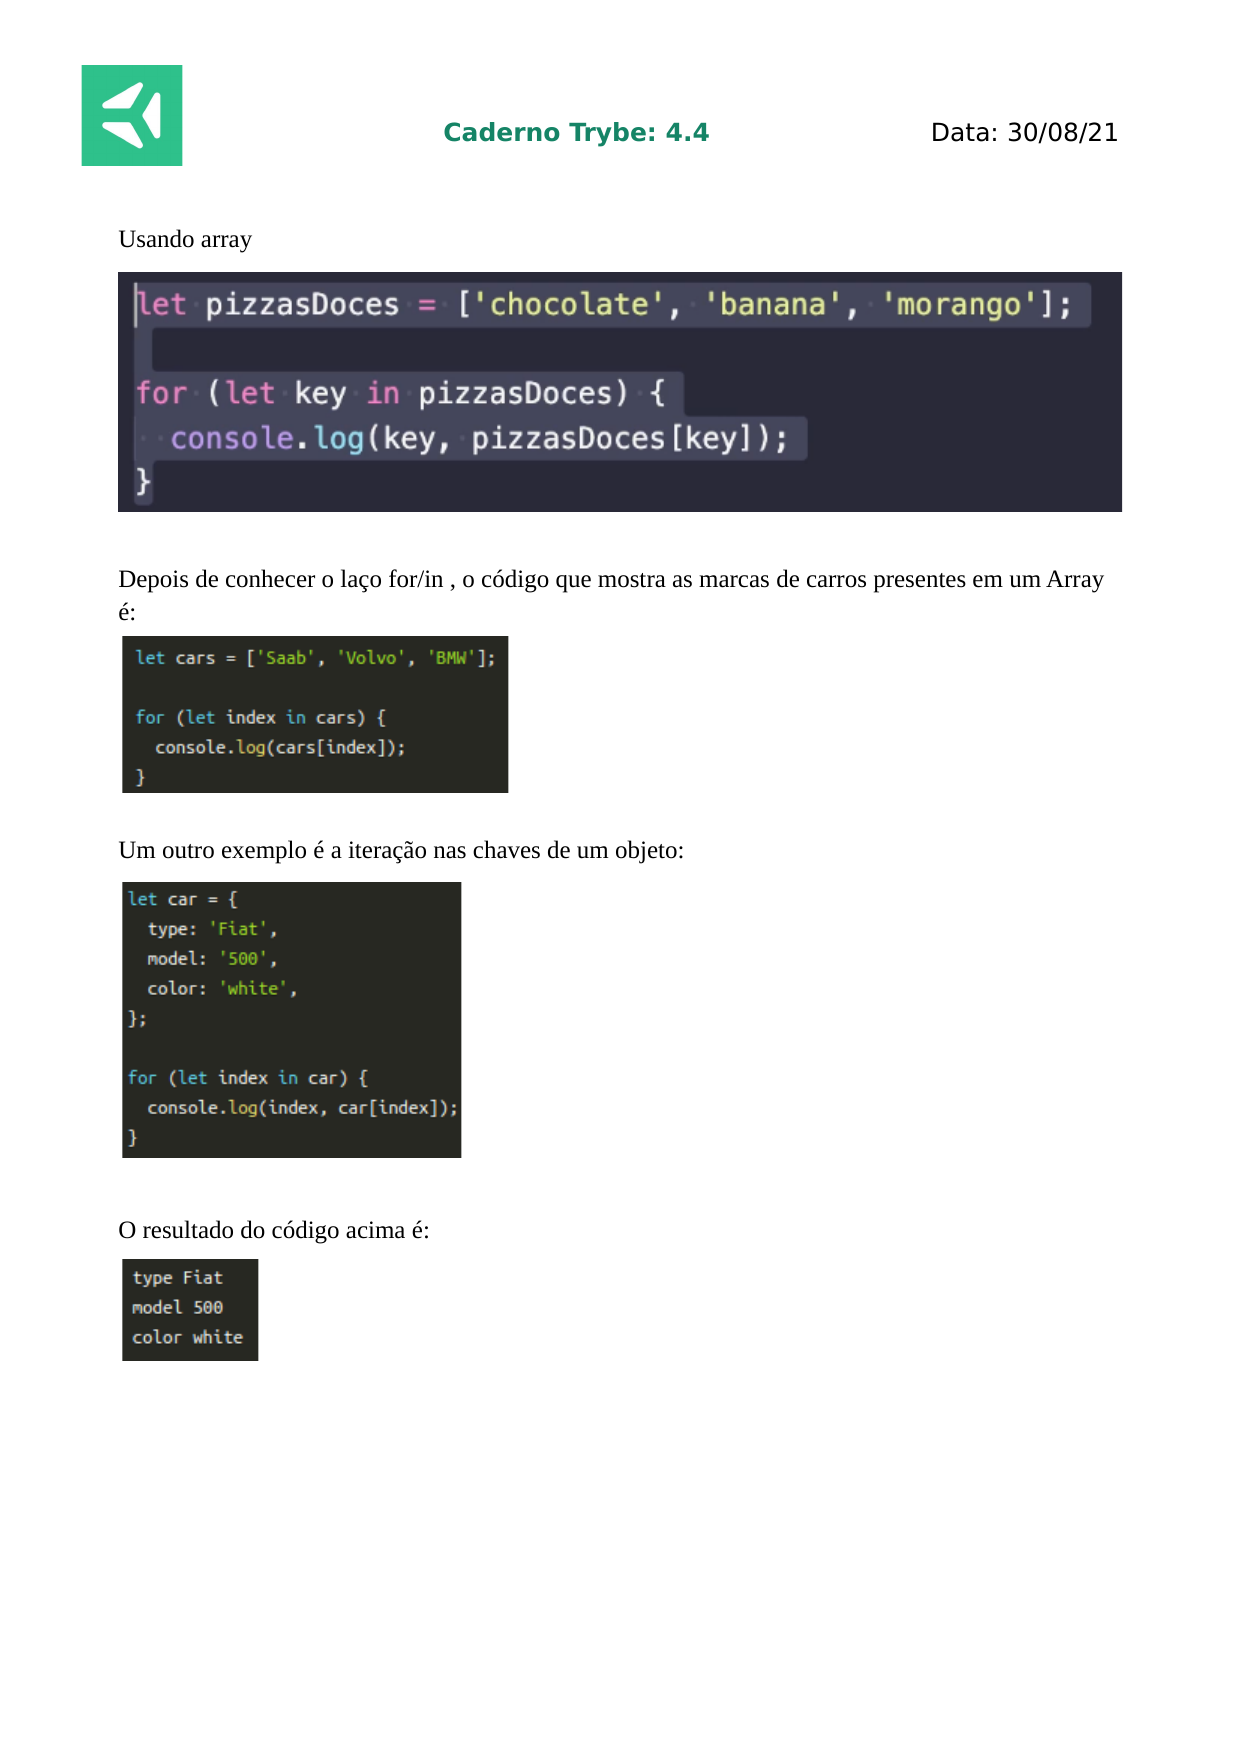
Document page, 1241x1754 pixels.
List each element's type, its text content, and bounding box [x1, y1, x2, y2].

picture [122, 636, 509, 793]
picture [81, 65, 183, 166]
picture [118, 272, 1123, 512]
text O resultado do código acima é: [118, 1216, 1122, 1244]
text Depois de conhecer o laço for/in , o código que mostra as marcas de carros presentes em um Array é: [118, 564, 1122, 625]
picture [122, 1259, 259, 1361]
text Um outro exemplo é a iteração nas chaves de um objeto: [118, 835, 1122, 863]
picture [122, 882, 462, 1158]
text Usando array [118, 224, 1122, 253]
